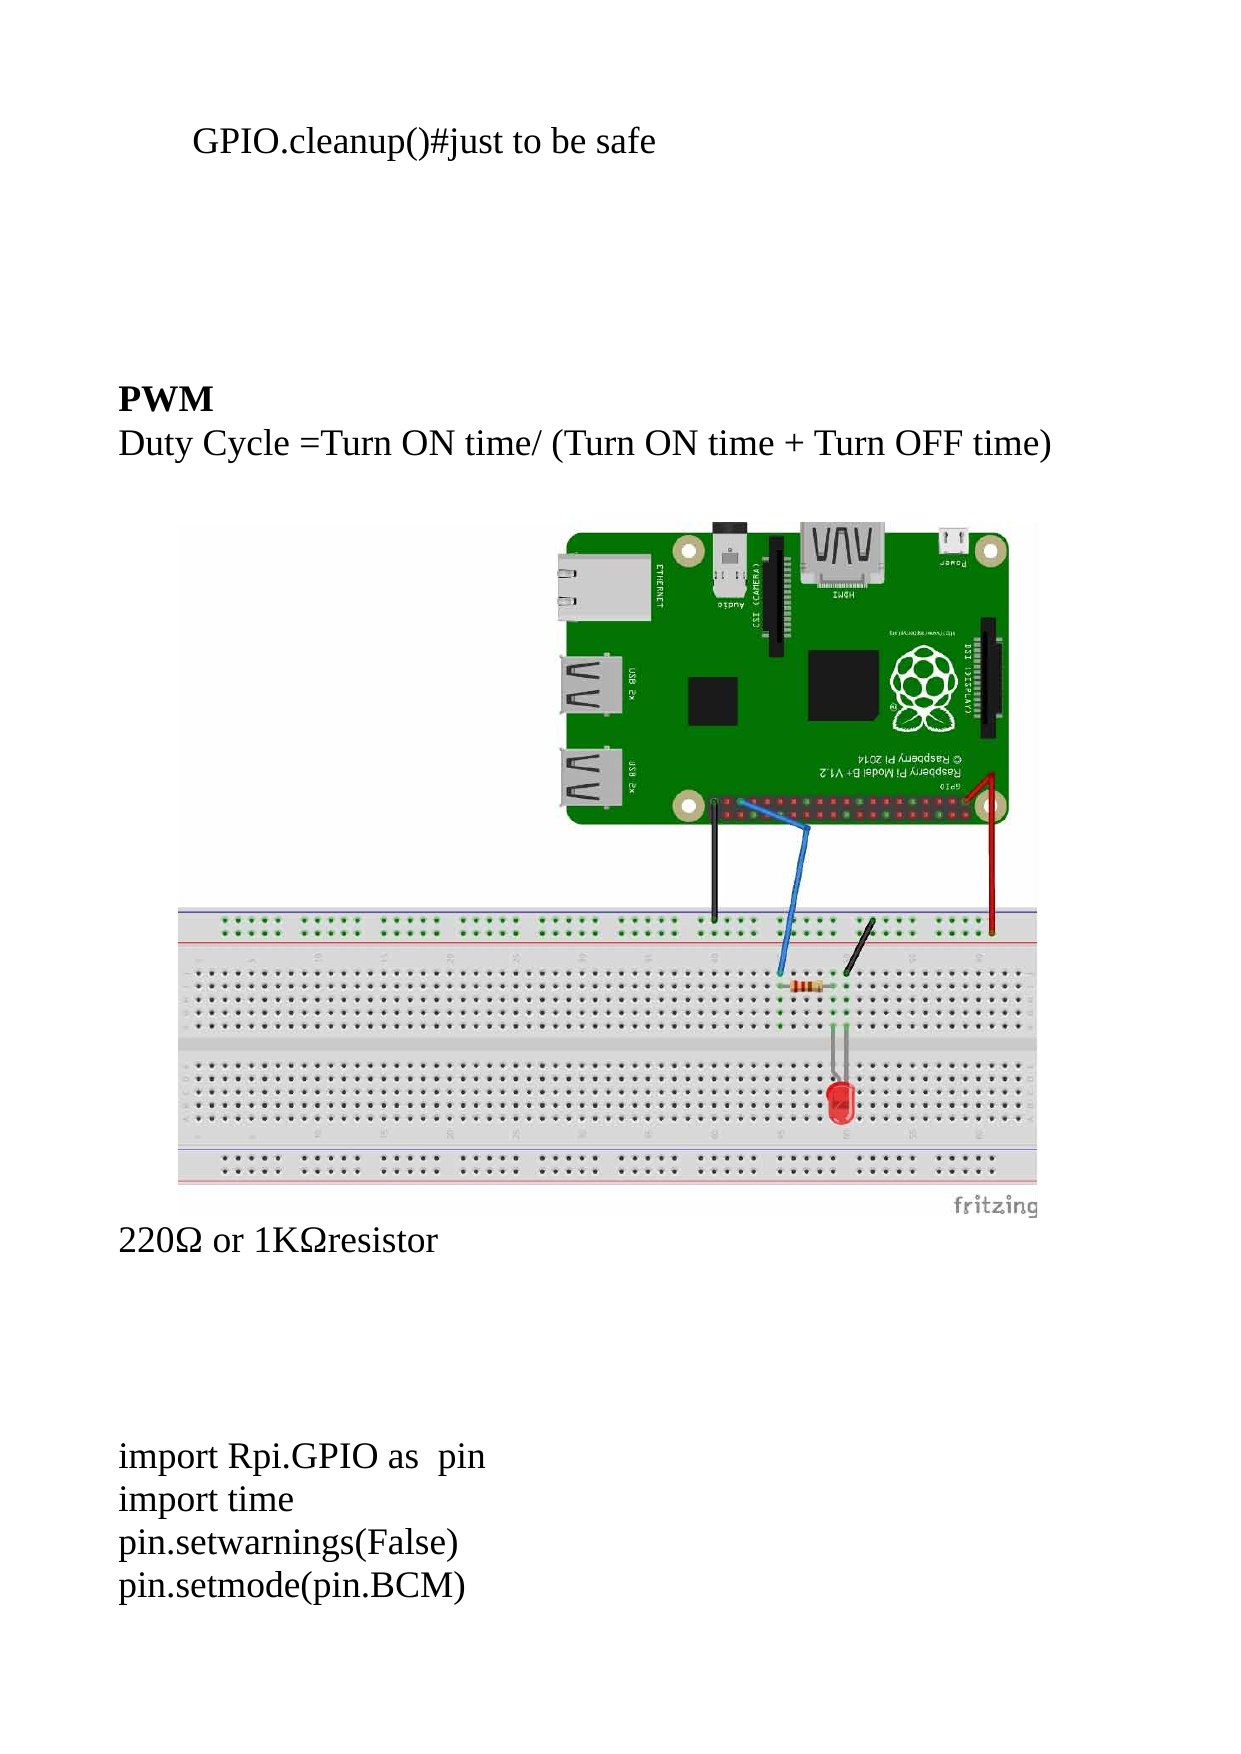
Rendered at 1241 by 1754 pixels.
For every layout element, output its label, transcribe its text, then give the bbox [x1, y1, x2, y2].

text GPIO.cleanup()#just to be safe [118, 118, 1122, 161]
text import Rpi.GPIO as pin [118, 1433, 1122, 1477]
text 220Ω or 1KΩresistor [118, 506, 1122, 1261]
text pin.setmode(pin.BCM) [118, 1563, 1122, 1606]
text Duty Cycle =Turn ON time/ (Turn ON time + Turn OFF time) [118, 420, 1122, 463]
text pin.setwarnings(False) [118, 1520, 1122, 1563]
picture [178, 522, 1038, 1218]
text import time [118, 1477, 1122, 1520]
text PWM [118, 377, 1122, 420]
